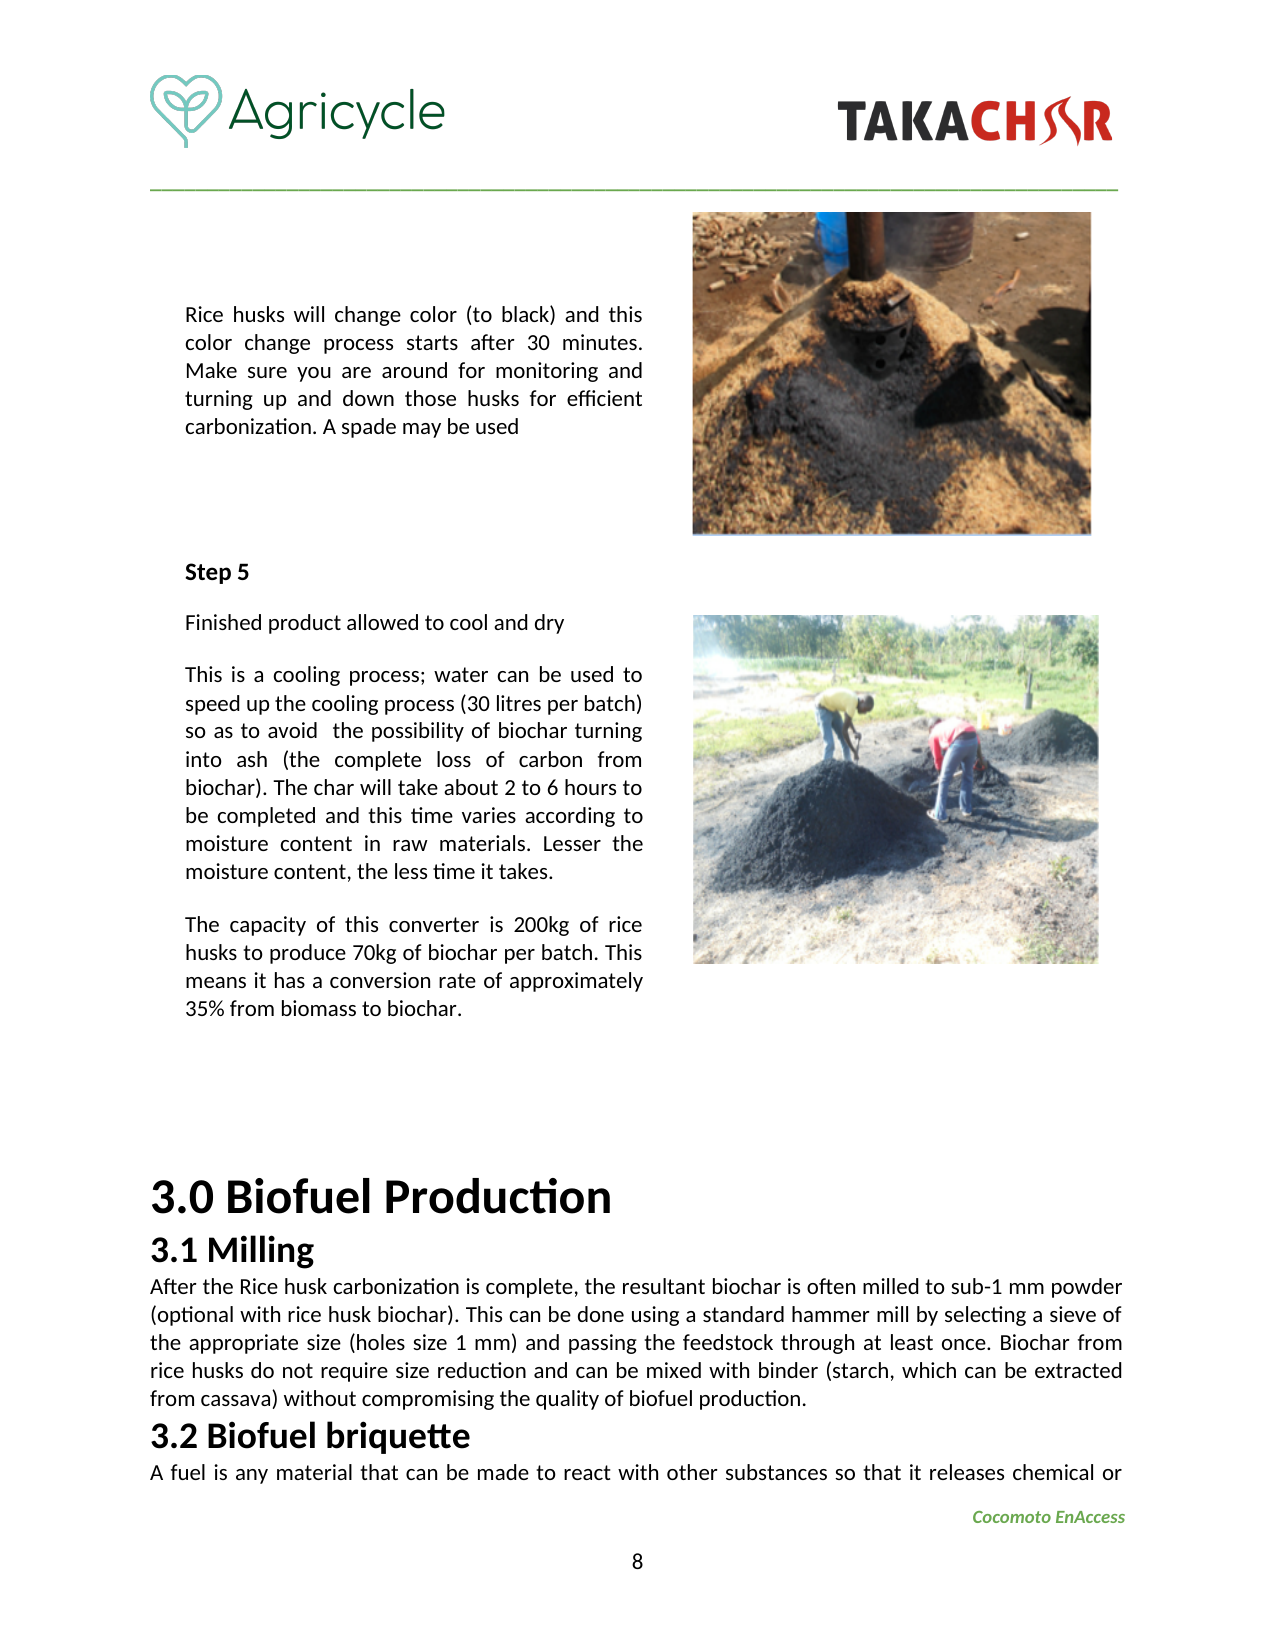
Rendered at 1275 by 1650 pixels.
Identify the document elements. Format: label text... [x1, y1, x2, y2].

table_cell Finished product allowed to cool and dry This is a cooling process; water can be used to speed up the cooling process (30 litres per batch) so as to avoid the possibility of biochar turning into ash (the complete loss of carbon from biochar). The char will take about 2 to 6 hours to be completed and this time varies according to moisture content in raw materials. Lesser the moisture content, the less time it takes. The capacity of this converter is 200kg of rice husks to produce 70kg of biochar per batch. This means it has a conversion rate of approximately 35% from biomass to biochar. [175, 597, 654, 1057]
picture [150, 75, 445, 148]
table_cell Step 5 [175, 546, 654, 597]
table_cell Rice husks will change color (to black) and this color change process starts after 30 minutes. Make sure you are around for monitoring and turning up and down those husks for efficient carbonization. A spade may be used [175, 194, 654, 546]
table_cell [654, 546, 1176, 597]
subtitle 3.0 Biofuel Production [150, 1165, 1125, 1226]
picture [837, 94, 1113, 148]
table_cell [654, 597, 1176, 1057]
picture [692, 212, 1092, 536]
subtitle 3.2 Biofuel briquette [150, 1412, 1125, 1458]
text A fuel is any material that can be made to react with other substances so that it releases chemical or [150, 1458, 1125, 1486]
text After the Rice husk carbonization is complete, the resultant biochar is often milled to sub-1 mm powder (optional with rice husk biochar). This can be done using a standard hammer mill by selecting a sieve of the appropriate size (holes size 1 mm) and passing the feedstock through at least once. Biochar from rice husks do not require size reduction and can be mixed with binder (starch, which can be extracted from cassava) without compromising the quality of biofuel production. [150, 1272, 1125, 1412]
subtitle 3.1 Milling [150, 1226, 1125, 1272]
table_cell [654, 194, 1176, 546]
picture [692, 615, 1099, 964]
